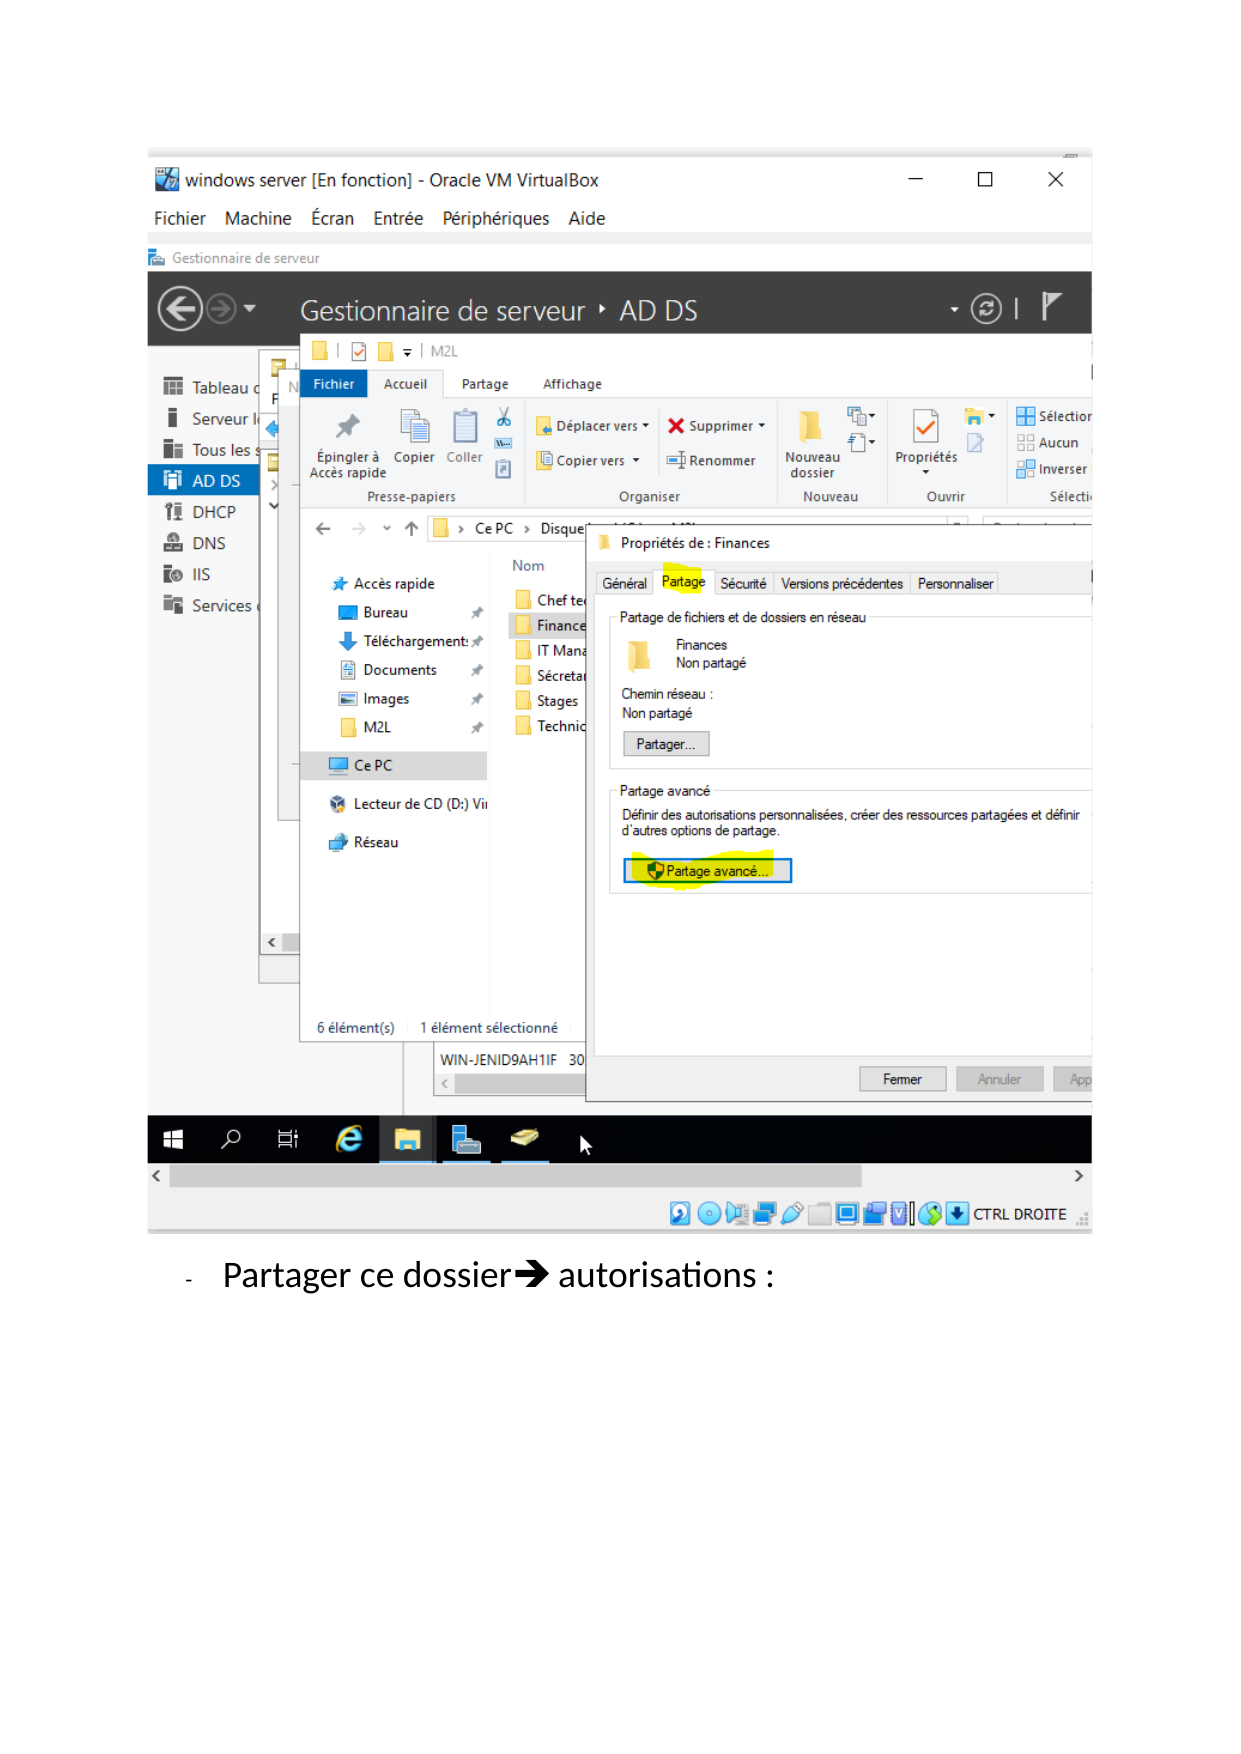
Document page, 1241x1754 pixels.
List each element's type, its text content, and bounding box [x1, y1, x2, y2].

list Partager ce dossier autorisations : [185, 1251, 1093, 1297]
